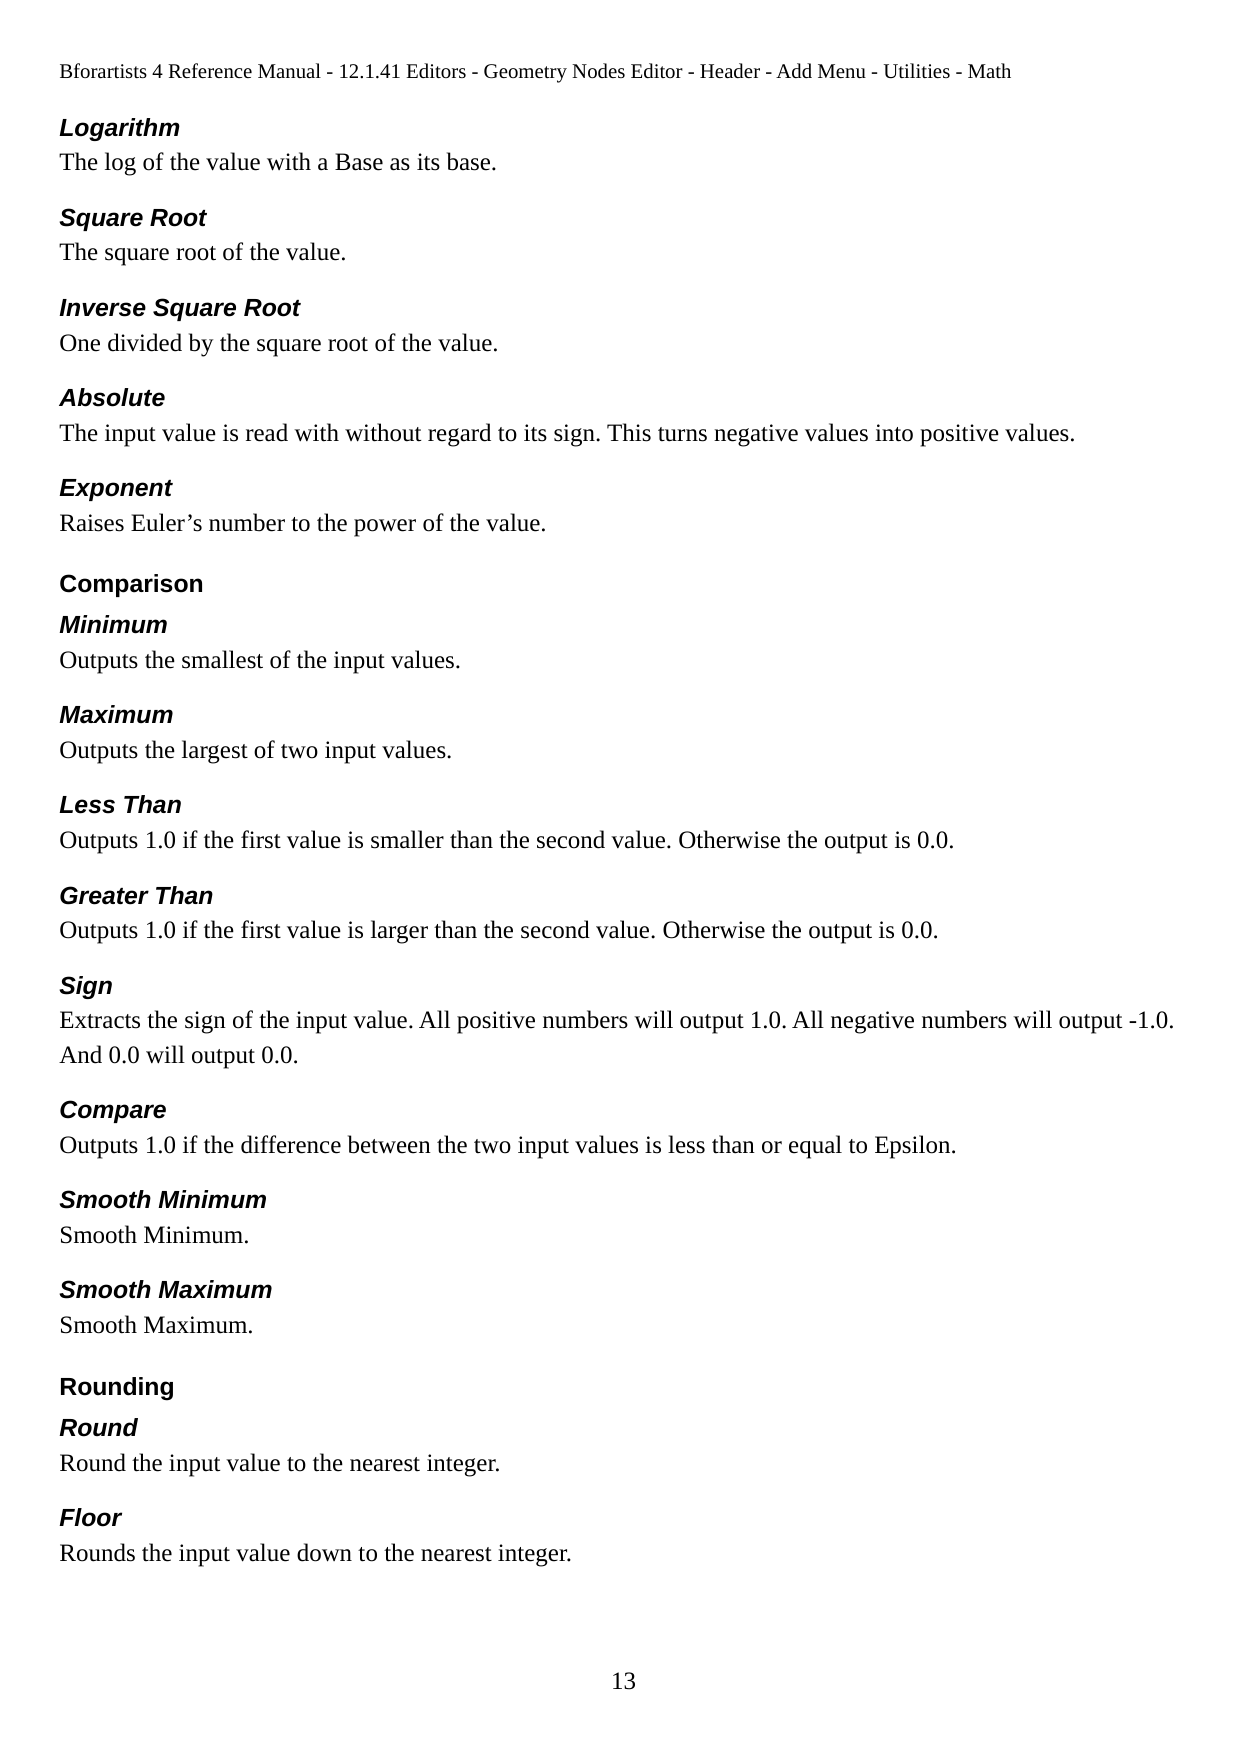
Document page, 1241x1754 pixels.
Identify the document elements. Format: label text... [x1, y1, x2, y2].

subtitle Logarithm [59, 113, 1181, 141]
text The log of the value with a Base as its base. [59, 147, 1181, 176]
text The input value is read with without regard to its sign. This turns negative values into positive values. [59, 418, 1181, 446]
subtitle Greater Than [59, 881, 1181, 909]
subtitle Maximum [59, 701, 1181, 729]
subtitle Round [59, 1413, 1181, 1442]
subtitle Minimum [59, 610, 1181, 639]
text Smooth Maximum. [59, 1310, 1181, 1339]
subtitle Absolute [59, 383, 1181, 411]
subtitle Sign [59, 971, 1181, 999]
text Outputs the largest of two input values. [59, 735, 1181, 764]
text Outputs 1.0 if the difference between the two input values is less than or equal to Epsilon. [59, 1130, 1181, 1159]
text Outputs 1.0 if the first value is smaller than the second value. Otherwise the output is 0.0. [59, 825, 1181, 854]
subtitle Less Than [59, 791, 1181, 819]
subtitle Smooth Minimum [59, 1186, 1181, 1214]
text Raises Euler’s number to the power of the value. [59, 508, 1181, 537]
text Rounds the input value down to the nearest integer. [59, 1538, 1181, 1567]
text Outputs the smallest of the input values. [59, 645, 1181, 674]
subtitle Comparison [59, 569, 1181, 598]
subtitle Square Root [59, 203, 1181, 231]
subtitle Inverse Square Root [59, 293, 1181, 321]
subtitle Smooth Maximum [59, 1276, 1181, 1304]
text One divided by the square root of the value. [59, 328, 1181, 356]
subtitle Floor [59, 1503, 1181, 1532]
subtitle Rounding [59, 1372, 1181, 1401]
text Extracts the sign of the input value. All positive numbers will output 1.0. All negative numbers will output -1.0. And 0.0 will output 0.0. [59, 1006, 1181, 1069]
text Outputs 1.0 if the first value is larger than the second value. Otherwise the output is 0.0. [59, 916, 1181, 944]
text Round the input value to the nearest integer. [59, 1448, 1181, 1477]
text Smooth Minimum. [59, 1220, 1181, 1249]
subtitle Compare [59, 1095, 1181, 1124]
text The square root of the value. [59, 237, 1181, 266]
subtitle Exponent [59, 473, 1181, 502]
